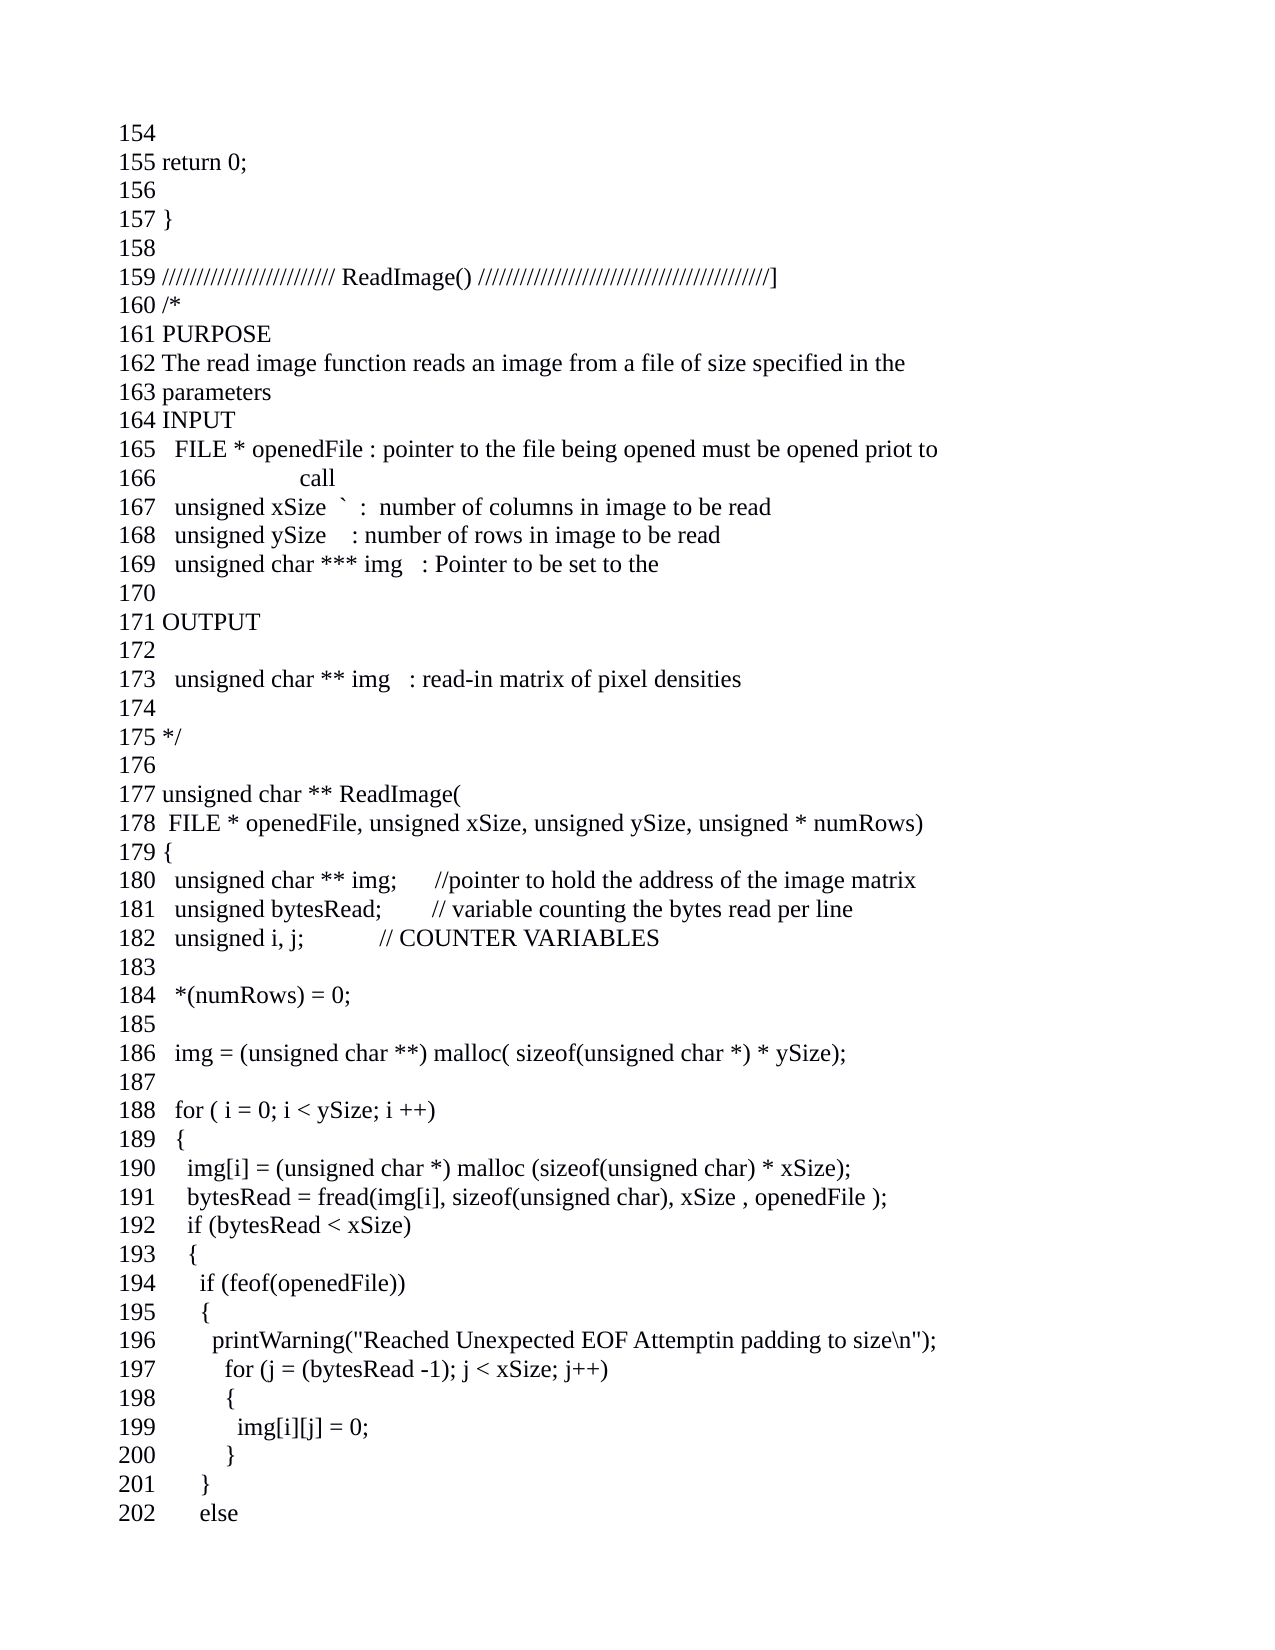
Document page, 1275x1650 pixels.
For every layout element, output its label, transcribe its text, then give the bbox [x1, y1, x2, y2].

text 162 The read image function reads an image from a file of size specified in the [118, 348, 1157, 377]
text 187 [118, 1067, 1157, 1096]
text 163 parameters [118, 377, 1157, 406]
text 196 printWarning("Reached Unexpected EOF Attemptin padding to size\n"); [118, 1326, 1157, 1354]
text 154 [118, 118, 1157, 147]
text 198 { [118, 1383, 1157, 1412]
text 197 for (j = (bytesRead -1); j < xSize; j++) [118, 1354, 1157, 1383]
text 193 { [118, 1239, 1157, 1268]
text 182 unsigned i, j; // COUNTER VARIABLES [118, 923, 1157, 952]
text 175 */ [118, 722, 1157, 751]
text 161 PURPOSE [118, 319, 1157, 348]
text 184 *(numRows) = 0; [118, 981, 1157, 1009]
text 172 [118, 636, 1157, 664]
text 189 { [118, 1124, 1157, 1153]
text 185 [118, 1009, 1157, 1038]
text 190 img[i] = (unsigned char *) malloc (sizeof(unsigned char) * xSize); [118, 1153, 1157, 1182]
text 199 img[i][j] = 0; [118, 1412, 1157, 1441]
text 164 INPUT [118, 406, 1157, 434]
text 174 [118, 693, 1157, 722]
text 191 bytesRead = fread(img[i], sizeof(unsigned char), xSize , openedFile ); [118, 1182, 1157, 1211]
text 201 } [118, 1469, 1157, 1498]
text 179 { [118, 837, 1157, 866]
text 180 unsigned char ** img; //pointer to hold the address of the image matrix [118, 866, 1157, 894]
text 157 } [118, 204, 1157, 233]
text 181 unsigned bytesRead; // variable counting the bytes read per line [118, 894, 1157, 923]
text 202 else [118, 1498, 1157, 1527]
text 186 img = (unsigned char **) malloc( sizeof(unsigned char *) * ySize); [118, 1038, 1157, 1067]
text 177 unsigned char ** ReadImage( [118, 779, 1157, 808]
text 176 [118, 751, 1157, 779]
text 165 FILE * openedFile : pointer to the file being opened must be opened priot to [118, 434, 1157, 463]
text 168 unsigned ySize : number of rows in image to be read [118, 521, 1157, 549]
text 200 } [118, 1441, 1157, 1469]
text 183 [118, 952, 1157, 981]
text 170 [118, 578, 1157, 607]
text 194 if (feof(openedFile)) [118, 1268, 1157, 1297]
text 192 if (bytesRead < xSize) [118, 1211, 1157, 1239]
text 159 ///////////////////////// ReadImage() //////////////////////////////////////////] [118, 262, 1157, 291]
text 158 [118, 233, 1157, 262]
text 160 /* [118, 291, 1157, 319]
text 166 call [118, 463, 1157, 492]
text 155 return 0; [118, 147, 1157, 176]
text 156 [118, 176, 1157, 204]
text 169 unsigned char *** img : Pointer to be set to the [118, 549, 1157, 578]
text 188 for ( i = 0; i < ySize; i ++) [118, 1096, 1157, 1124]
text 173 unsigned char ** img : read-in matrix of pixel densities [118, 664, 1157, 693]
text 178 FILE * openedFile, unsigned xSize, unsigned ySize, unsigned * numRows) [118, 808, 1157, 837]
text 171 OUTPUT [118, 607, 1157, 636]
text 195 { [118, 1297, 1157, 1326]
text 167 unsigned xSize ` : number of columns in image to be read [118, 492, 1157, 521]
